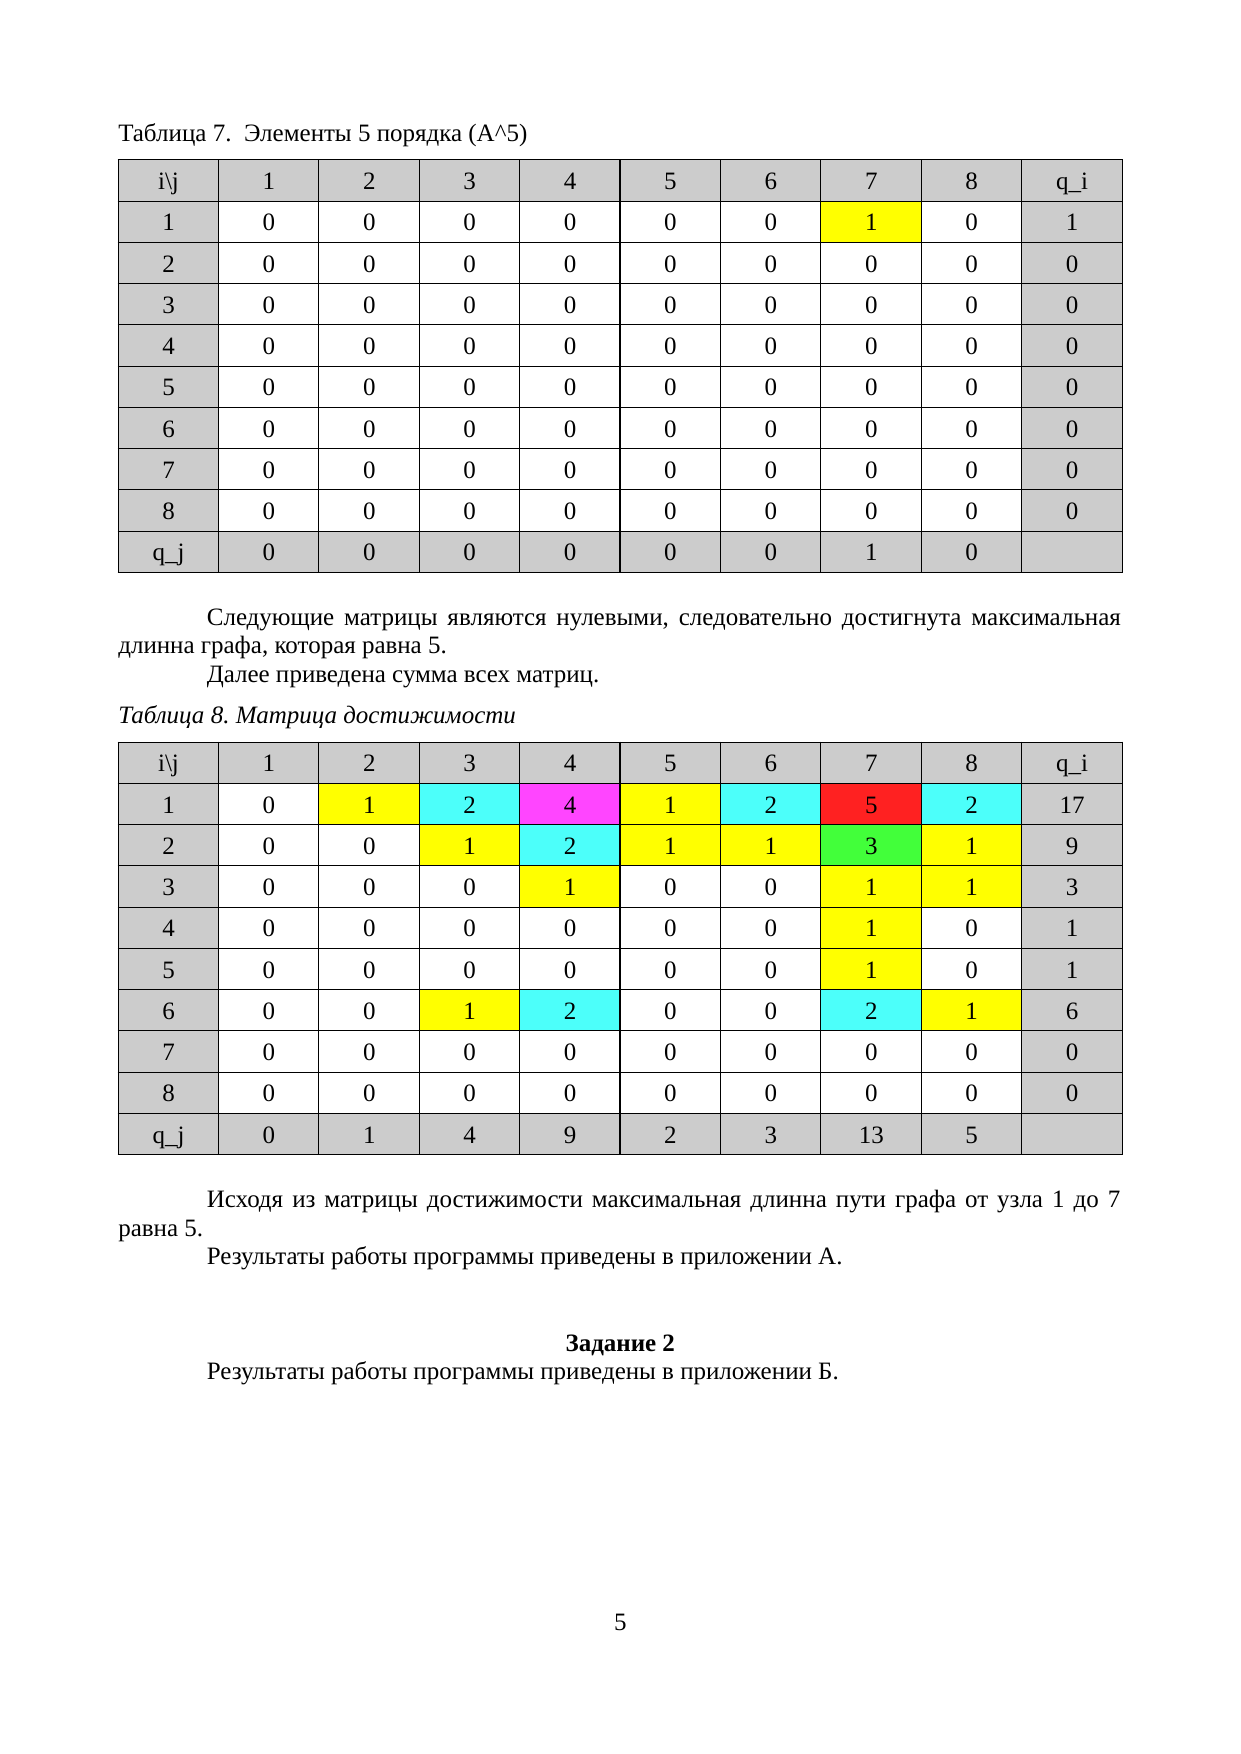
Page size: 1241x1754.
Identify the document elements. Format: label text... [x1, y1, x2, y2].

table_cell 0 [821, 1031, 921, 1072]
table_cell 2 [520, 825, 619, 865]
table_cell 0 [621, 1031, 720, 1072]
table_cell 0 [319, 449, 419, 489]
table_header 6 [721, 160, 820, 201]
table_cell 0 [219, 784, 318, 824]
text Исходя из матрицы достижимости максимальная длинна пути графа от узла 1 до 7 равна 5. [118, 1184, 1122, 1241]
table_cell 0 [219, 325, 318, 366]
table_cell 0 [219, 284, 318, 324]
table_cell 0 [721, 1073, 820, 1113]
table_cell 7 [119, 449, 218, 489]
table_header 7 [821, 160, 921, 201]
table_cell 0 [520, 325, 619, 366]
table_header i\j [119, 160, 218, 201]
table_cell 0 [520, 367, 619, 407]
table_cell 0 [922, 243, 1021, 283]
table_cell 0 [319, 325, 419, 366]
table_cell 4 [520, 784, 619, 824]
table_header 8 [922, 160, 1021, 201]
table_cell 0 [520, 284, 619, 324]
table_cell 0 [520, 243, 619, 283]
table_cell 5 [119, 949, 218, 989]
table_cell 2 [520, 990, 619, 1030]
table_cell 0 [219, 1073, 318, 1113]
table_cell 1 [1022, 949, 1122, 989]
table_header 3 [420, 160, 519, 201]
table_cell 0 [922, 490, 1021, 531]
table_cell 4 [119, 908, 218, 948]
table_cell 0 [1022, 408, 1122, 448]
table_cell 2 [922, 784, 1021, 824]
table_cell 1 [420, 990, 519, 1030]
table_header 4 [520, 160, 619, 201]
table_cell [1022, 1114, 1122, 1154]
table_cell 0 [520, 949, 619, 989]
table_cell 0 [621, 990, 720, 1030]
table_cell 1 [821, 202, 921, 242]
table_cell 0 [420, 908, 519, 948]
table_cell 0 [420, 866, 519, 907]
table_cell 1 [319, 1114, 419, 1154]
table_cell 0 [420, 367, 519, 407]
table_cell 0 [319, 949, 419, 989]
table_cell 0 [1022, 325, 1122, 366]
table_cell 0 [420, 284, 519, 324]
table_cell 0 [922, 1031, 1021, 1072]
table_cell 8 [119, 1073, 218, 1113]
table_cell 0 [922, 949, 1021, 989]
table_cell 0 [219, 449, 318, 489]
table_cell 0 [721, 990, 820, 1030]
table_cell 1 [922, 866, 1021, 907]
table_cell 0 [319, 532, 419, 572]
table_cell 0 [1022, 490, 1122, 531]
table_cell 1 [821, 532, 921, 572]
table_cell 6 [119, 408, 218, 448]
table_cell 0 [621, 408, 720, 448]
table_header 3 [420, 743, 519, 783]
table_cell 0 [319, 1073, 419, 1113]
table_cell 0 [219, 825, 318, 865]
table_header 6 [721, 743, 820, 783]
table_cell 0 [922, 449, 1021, 489]
table_header q_i [1022, 160, 1122, 201]
table_cell 0 [319, 990, 419, 1030]
table_cell 2 [721, 784, 820, 824]
table_cell 4 [119, 325, 218, 366]
table_cell 5 [119, 367, 218, 407]
table_cell 0 [721, 325, 820, 366]
table_header q_i [1022, 743, 1122, 783]
table_cell 0 [721, 949, 820, 989]
table_cell 0 [219, 367, 318, 407]
table_cell 1 [319, 784, 419, 824]
table_cell 0 [520, 1031, 619, 1072]
table_cell 0 [621, 367, 720, 407]
table_cell 0 [1022, 243, 1122, 283]
table_cell q_j [119, 532, 218, 572]
table_cell 2 [119, 825, 218, 865]
table_cell 0 [520, 1073, 619, 1113]
table_cell 0 [621, 284, 720, 324]
table_cell 0 [319, 284, 419, 324]
table_cell 0 [1022, 1031, 1122, 1072]
table_cell 0 [219, 1114, 318, 1154]
text Задание 2 [118, 1328, 1122, 1356]
table_cell 0 [319, 202, 419, 242]
table_cell 1 [1022, 202, 1122, 242]
table_cell 0 [922, 532, 1021, 572]
table_cell 9 [520, 1114, 619, 1154]
table_cell 0 [721, 908, 820, 948]
table_cell 0 [922, 284, 1021, 324]
table_cell 0 [319, 408, 419, 448]
table_header 1 [219, 743, 318, 783]
table_cell 1 [1022, 908, 1122, 948]
table_cell 0 [219, 949, 318, 989]
table_cell 1 [119, 202, 218, 242]
table_cell 1 [922, 825, 1021, 865]
table_cell 0 [821, 449, 921, 489]
table_cell 0 [219, 202, 318, 242]
table_cell 8 [119, 490, 218, 531]
table_cell 9 [1022, 825, 1122, 865]
table_cell 0 [922, 1073, 1021, 1113]
table_cell 0 [821, 325, 921, 366]
table_header 5 [621, 160, 720, 201]
table_cell 0 [420, 243, 519, 283]
table_cell 1 [821, 908, 921, 948]
table_cell 0 [721, 490, 820, 531]
table_cell 0 [621, 866, 720, 907]
table_header 4 [520, 743, 619, 783]
table_cell 0 [319, 1031, 419, 1072]
table_cell 5 [922, 1114, 1021, 1154]
table_cell 0 [520, 449, 619, 489]
table_cell 2 [119, 243, 218, 283]
table_cell 1 [821, 949, 921, 989]
table_cell 0 [319, 825, 419, 865]
table_cell 0 [721, 202, 820, 242]
table_header 1 [219, 160, 318, 201]
table_cell 0 [319, 908, 419, 948]
table_header 7 [821, 743, 921, 783]
table_header 8 [922, 743, 1021, 783]
table_cell 0 [319, 243, 419, 283]
table_cell 0 [520, 202, 619, 242]
table_cell 0 [520, 908, 619, 948]
table_cell 0 [821, 243, 921, 283]
table_cell 0 [420, 1073, 519, 1113]
table_cell 0 [219, 532, 318, 572]
table_cell [1022, 532, 1122, 572]
table_cell 0 [721, 1031, 820, 1072]
table_cell 0 [219, 990, 318, 1030]
table_cell 0 [219, 408, 318, 448]
table_cell 0 [319, 866, 419, 907]
table_cell 0 [219, 908, 318, 948]
table_cell 0 [219, 866, 318, 907]
table_cell 7 [119, 1031, 218, 1072]
text Результаты работы программы приведены в приложении Б. [118, 1356, 1122, 1385]
table_cell 13 [821, 1114, 921, 1154]
table_cell 0 [821, 408, 921, 448]
table_cell 0 [922, 908, 1021, 948]
table_cell 1 [821, 866, 921, 907]
table_cell 0 [420, 532, 519, 572]
table_cell 3 [1022, 866, 1122, 907]
table_cell 3 [721, 1114, 820, 1154]
table_header 2 [319, 743, 419, 783]
table_cell 1 [721, 825, 820, 865]
table_header 5 [621, 743, 720, 783]
table_cell 0 [520, 532, 619, 572]
table_cell 0 [621, 949, 720, 989]
table_cell 1 [520, 866, 619, 907]
text Таблица 8. Матрица достижимости [118, 700, 1122, 729]
table_cell 0 [420, 202, 519, 242]
table_cell 0 [621, 449, 720, 489]
table_cell 0 [420, 949, 519, 989]
table_cell 0 [1022, 1073, 1122, 1113]
table_cell 0 [721, 866, 820, 907]
table_cell 0 [721, 408, 820, 448]
table_cell 3 [821, 825, 921, 865]
table_cell 0 [1022, 367, 1122, 407]
table_cell 0 [621, 908, 720, 948]
table_cell 4 [420, 1114, 519, 1154]
table_cell 3 [119, 284, 218, 324]
table_cell 1 [420, 825, 519, 865]
table_cell 0 [721, 284, 820, 324]
table_cell 6 [119, 990, 218, 1030]
table_cell 2 [420, 784, 519, 824]
table_cell 0 [621, 532, 720, 572]
table_cell 0 [621, 1073, 720, 1113]
table_cell 0 [420, 449, 519, 489]
table_cell 0 [821, 367, 921, 407]
table_cell 0 [621, 243, 720, 283]
text Таблица 7. Элементы 5 порядка (A^5) [118, 118, 1122, 147]
table_cell 0 [621, 202, 720, 242]
text Далее приведена сумма всех матриц. [118, 659, 1122, 688]
table_cell 0 [821, 1073, 921, 1113]
table_cell 0 [420, 490, 519, 531]
table_header i\j [119, 743, 218, 783]
table_cell 0 [219, 243, 318, 283]
table_cell 0 [420, 1031, 519, 1072]
text Результаты работы программы приведены в приложении А. [118, 1241, 1122, 1270]
table_cell 0 [721, 532, 820, 572]
table_cell 0 [621, 325, 720, 366]
table_cell 0 [219, 1031, 318, 1072]
table_cell 3 [119, 866, 218, 907]
table_cell 0 [319, 367, 419, 407]
table_cell 1 [119, 784, 218, 824]
table_cell 0 [721, 243, 820, 283]
table_cell 0 [1022, 449, 1122, 489]
table_cell 5 [821, 784, 921, 824]
table_cell 0 [821, 284, 921, 324]
table_cell 0 [922, 408, 1021, 448]
table_cell 0 [621, 490, 720, 531]
table_cell 0 [721, 449, 820, 489]
table_cell 0 [520, 408, 619, 448]
table_cell 1 [621, 784, 720, 824]
table_cell q_j [119, 1114, 218, 1154]
table_cell 0 [219, 490, 318, 531]
table_cell 0 [922, 202, 1021, 242]
table_cell 0 [520, 490, 619, 531]
table_header 2 [319, 160, 419, 201]
table_cell 2 [621, 1114, 720, 1154]
table_cell 0 [721, 367, 820, 407]
table_cell 0 [319, 490, 419, 531]
table_cell 0 [821, 490, 921, 531]
table_cell 1 [621, 825, 720, 865]
table_cell 6 [1022, 990, 1122, 1030]
text Следующие матрицы являются нулевыми, следовательно достигнута максимальная длинна графа, которая равна 5. [118, 602, 1122, 659]
table_cell 17 [1022, 784, 1122, 824]
table_cell 0 [420, 408, 519, 448]
table_cell 2 [821, 990, 921, 1030]
table_cell 0 [1022, 284, 1122, 324]
table_cell 0 [420, 325, 519, 366]
table_cell 1 [922, 990, 1021, 1030]
table_cell 0 [922, 367, 1021, 407]
table_cell 0 [922, 325, 1021, 366]
